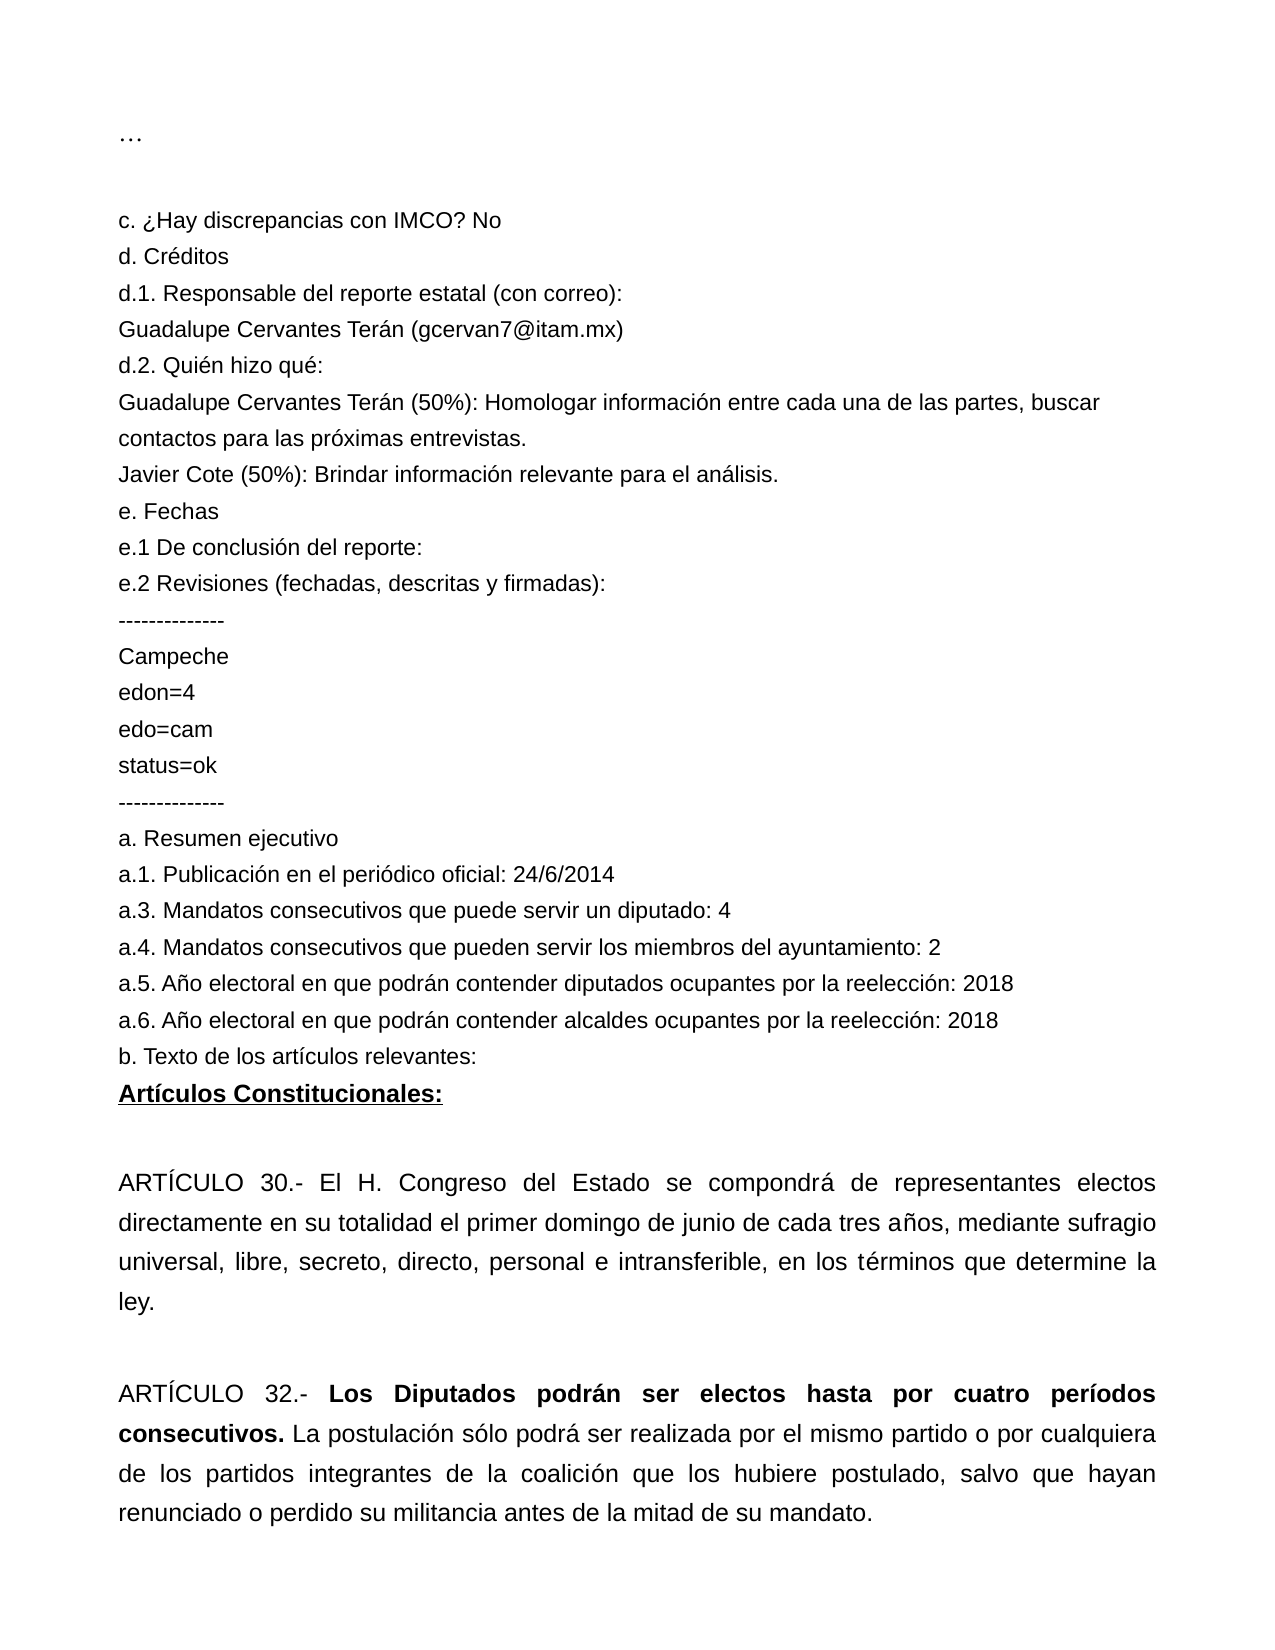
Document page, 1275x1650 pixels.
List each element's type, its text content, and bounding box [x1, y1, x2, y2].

text edo=cam [118, 716, 1157, 742]
text c. ¿Hay discrepancias con IMCO? No [118, 207, 1157, 233]
text Guadalupe Cervantes Terán (50%): Homologar información entre cada una de las partes, buscar contactos para las próximas entrevistas. [118, 388, 1157, 451]
text e.2 Revisiones (fechadas, descritas y firmadas): [118, 570, 1157, 597]
text a.6. Año electoral en que podrán contender alcaldes ocupantes por la reelección: 2018 [118, 1007, 1157, 1033]
text ARTÍCULO 32.- Los Diputados podrán ser electos hasta por cuatro períodos consecutivos. La postulación sólo podrá ser realizada por el mismo partido o por cualquiera de los partidos integrantes de la coalición que los hubiere postulado, salvo que hayan renunciado o perdido su militancia antes de la mitad de su mandato. [118, 1379, 1157, 1527]
text a.3. Mandatos consecutivos que puede servir un diputado: 4 [118, 897, 1157, 924]
text Campeche [118, 643, 1157, 669]
text a. Resumen ejecutivo [118, 825, 1157, 851]
text e.1 De conclusión del reporte: [118, 534, 1157, 560]
text … [118, 118, 1157, 147]
text -------------- [118, 788, 1157, 815]
text a.5. Año electoral en que podrán contender diputados ocupantes por la reelección: 2018 [118, 970, 1157, 997]
text ARTÍCULO 30.- El H. Congreso del Estado se compondrá de representantes electos directamente en su totalidad el primer domingo de junio de cada tres años, mediante sufragio universal, libre, secreto, directo, personal e intransferible, en los términos que determine la ley. [118, 1168, 1157, 1315]
text Javier Cote (50%): Brindar información relevante para el análisis. [118, 461, 1157, 488]
text status=ok [118, 752, 1157, 778]
text a.1. Publicación en el periódico oficial: 24/6/2014 [118, 861, 1157, 887]
text edon=4 [118, 679, 1157, 706]
text d.1. Responsable del reporte estatal (con correo): [118, 279, 1157, 306]
text d.2. Quién hizo qué: [118, 352, 1157, 378]
text Artículos Constitucionales: [118, 1079, 1157, 1108]
text e. Fechas [118, 498, 1157, 524]
text a.4. Mandatos consecutivos que pueden servir los miembros del ayuntamiento: 2 [118, 934, 1157, 960]
text d. Créditos [118, 243, 1157, 269]
text Guadalupe Cervantes Terán (gcervan7@itam.mx) [118, 316, 1157, 342]
text b. Texto de los artículos relevantes: [118, 1043, 1157, 1069]
text -------------- [118, 607, 1157, 633]
